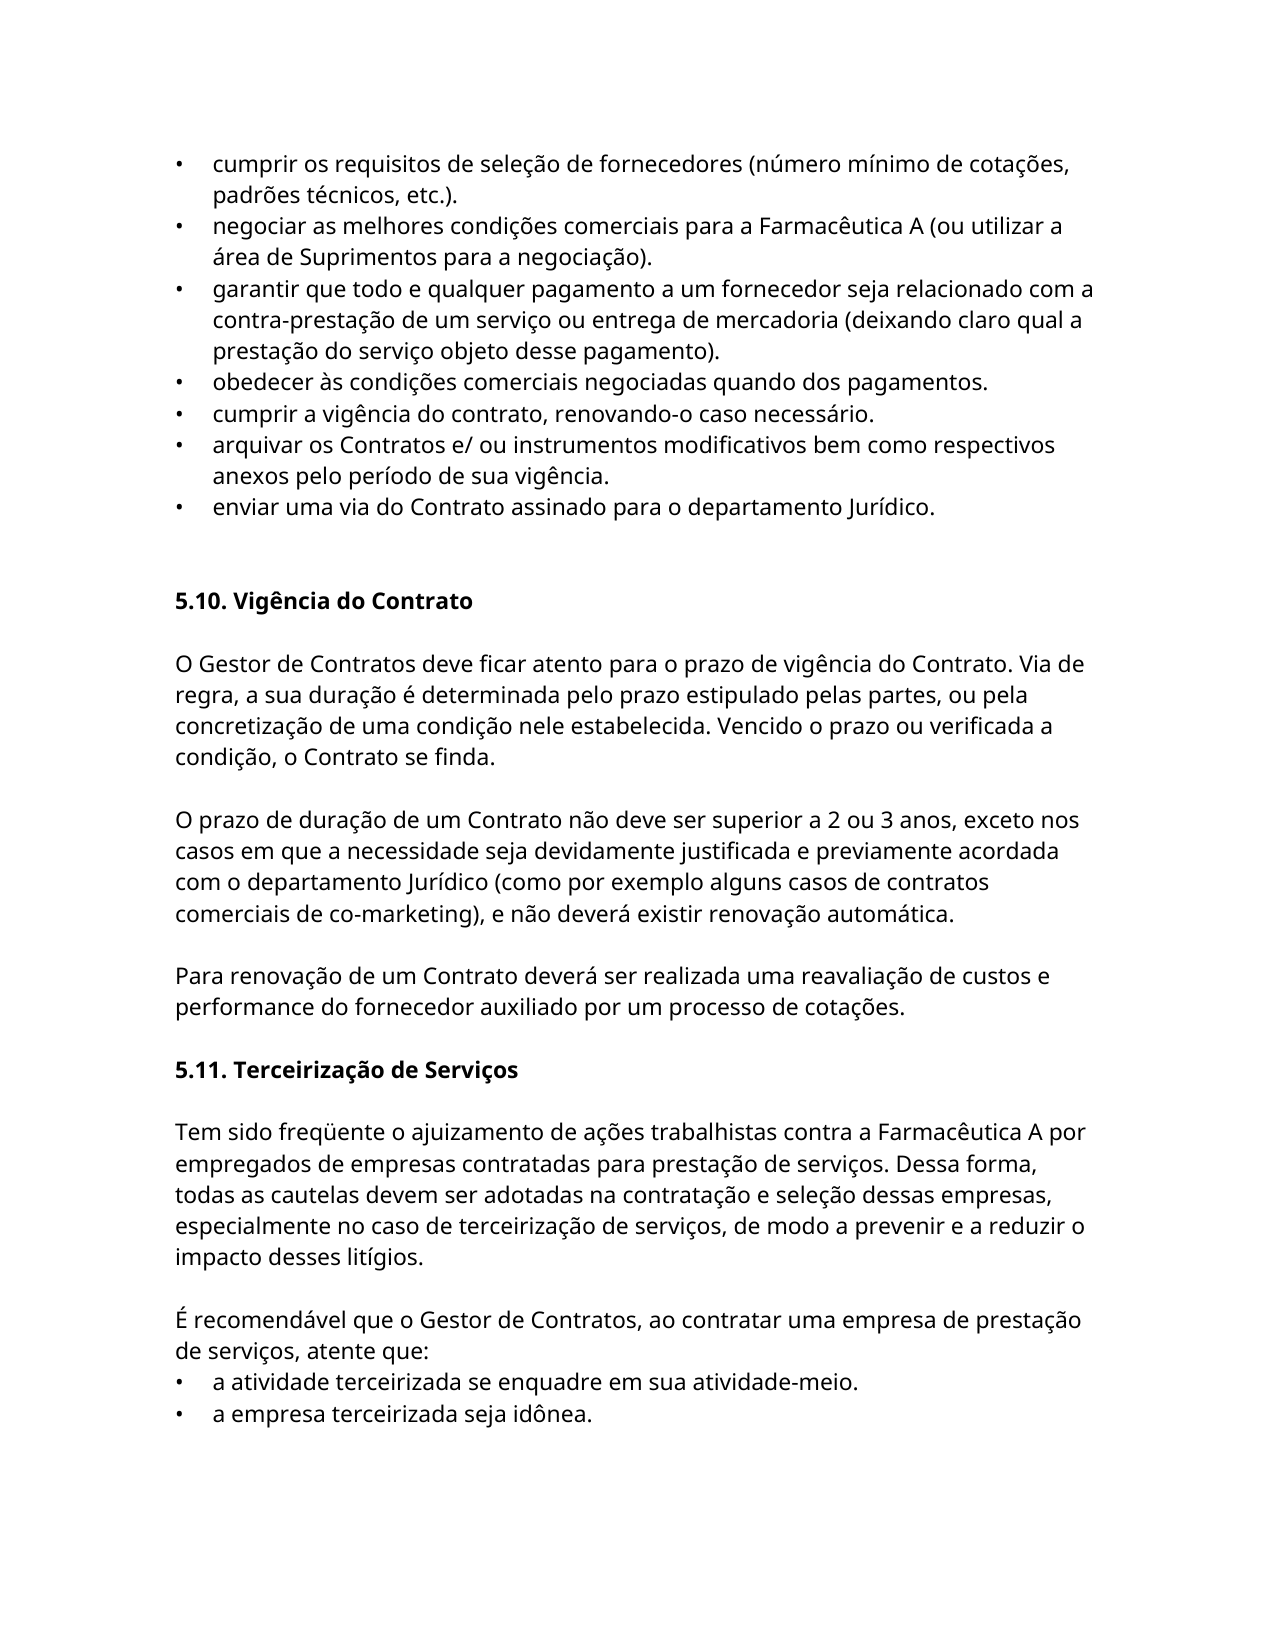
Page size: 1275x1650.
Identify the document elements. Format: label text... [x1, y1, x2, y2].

list negociar as melhores condições comerciais para a Farmacêutica A (ou utilizar a área de Suprimentos para a negociação). [175, 210, 1098, 273]
text Para renovação de um Contrato deverá ser realizada uma reavaliação de custos e performance do fornecedor auxiliado por um processo de cotações. [175, 960, 1098, 1023]
text 5.10. Vigência do Contrato [175, 585, 1098, 616]
list a empresa terceirizada seja idônea. [175, 1398, 1098, 1429]
text O Gestor de Contratos deve ficar atento para o prazo de vigência do Contrato. Via de regra, a sua duração é determinada pelo prazo estipulado pelas partes, ou pela concretização de uma condição nele estabelecida. Vencido o prazo ou verificada a condição, o Contrato se finda. [175, 648, 1098, 773]
list garantir que todo e qualquer pagamento a um fornecedor seja relacionado com a contra-prestação de um serviço ou entrega de mercadoria (deixando claro qual a prestação do serviço objeto desse pagamento). [175, 273, 1098, 366]
text É recomendável que o Gestor de Contratos, ao contratar uma empresa de prestação de serviços, atente que: [175, 1304, 1098, 1366]
list a atividade terceirizada se enquadre em sua atividade-meio. [175, 1366, 1098, 1398]
text O prazo de duração de um Contrato não deve ser superior a 2 ou 3 anos, exceto nos casos em que a necessidade seja devidamente justificada e previamente acordada com o departamento Jurídico (como por exemplo alguns casos de contratos comerciais de co-marketing), e não deverá existir renovação automática. [175, 804, 1098, 929]
list obedecer às condições comerciais negociadas quando dos pagamentos. [175, 366, 1098, 398]
list arquivar os Contratos e/ ou instrumentos modificativos bem como respectivos anexos pelo período de sua vigência. [175, 429, 1098, 491]
list cumprir os requisitos de seleção de fornecedores (número mínimo de cotações, padrões técnicos, etc.). [175, 148, 1098, 210]
list enviar uma via do Contrato assinado para o departamento Jurídico. [175, 491, 1098, 523]
text Tem sido freqüente o ajuizamento de ações trabalhistas contra a Farmacêutica A por empregados de empresas contratadas para prestação de serviços. Dessa forma, todas as cautelas devem ser adotadas na contratação e seleção dessas empresas, especialmente no caso de terceirização de serviços, de modo a prevenir e a reduzir o impacto desses litígios. [175, 1116, 1098, 1273]
text 5.11. Terceirização de Serviços [175, 1054, 1098, 1085]
list cumprir a vigência do contrato, renovando-o caso necessário. [175, 398, 1098, 429]
